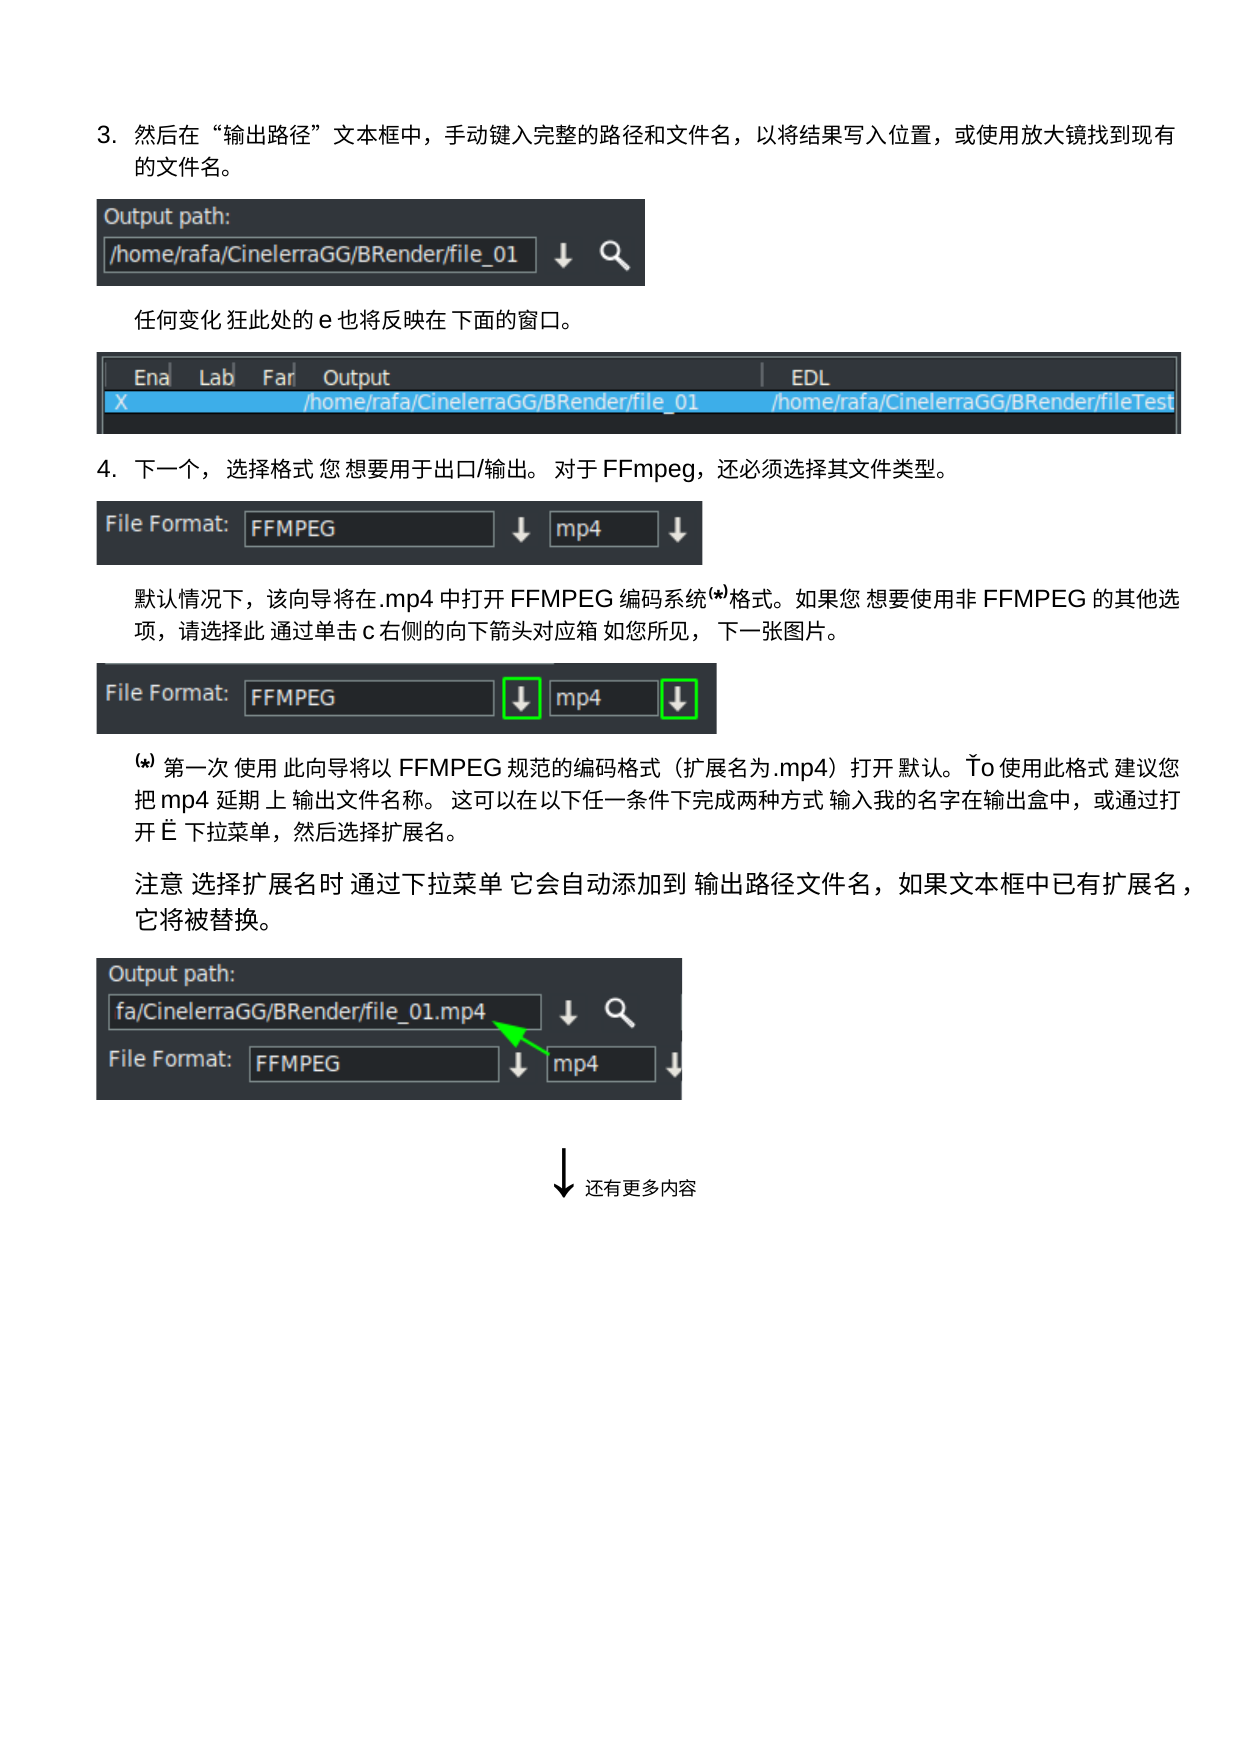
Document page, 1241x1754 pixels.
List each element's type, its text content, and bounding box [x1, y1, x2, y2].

list 注意 选择扩展名时 通过下拉菜单 它会自动添加到 输出路径文件名，如果文本框中已有扩展名，它将被替换。 [97, 864, 1181, 937]
picture [96, 663, 717, 734]
list 下一个， 选择格式 您 想要用于出口/输出。 对于FFmpeg，还必须选择其文件类型。 [97, 434, 1181, 483]
picture [96, 199, 645, 286]
list 然后在“输出路径”文本框中，手动键入完整的路径和文件名，以将结果写入位置，或使用放大镜找到现有的文件名。 [97, 118, 1181, 181]
picture [96, 352, 1182, 434]
list ⁽*⁾ 第一次 使用 此向导将以FFMPEG规范的编码格式（扩展名为.mp4）打开 默认。Ťo使用此格式 建议您把mp4 延期 上 输出文件名称。 这可以在以下任一条件下完成两种方式 输入我的名字在输出盒中，或通过打开Ë 下拉菜单，然后选择扩展名。 [97, 663, 1181, 846]
picture [96, 958, 683, 1100]
subtitle ↓还有更多内容 [59, 979, 1181, 1213]
list 默认情况下，该向导将在.mp4中打开FFMPEG编码系统⁽*⁾格式。如果您 想要使用非FFMPEG的其他选项，请选择此 通过单击c右侧的向下箭头对应箱 如您所见， 下一张图片。 [97, 501, 1181, 646]
list 任何变化 狂此处的e也将反映在 下面的窗口。 [97, 199, 1181, 334]
picture [96, 501, 703, 565]
